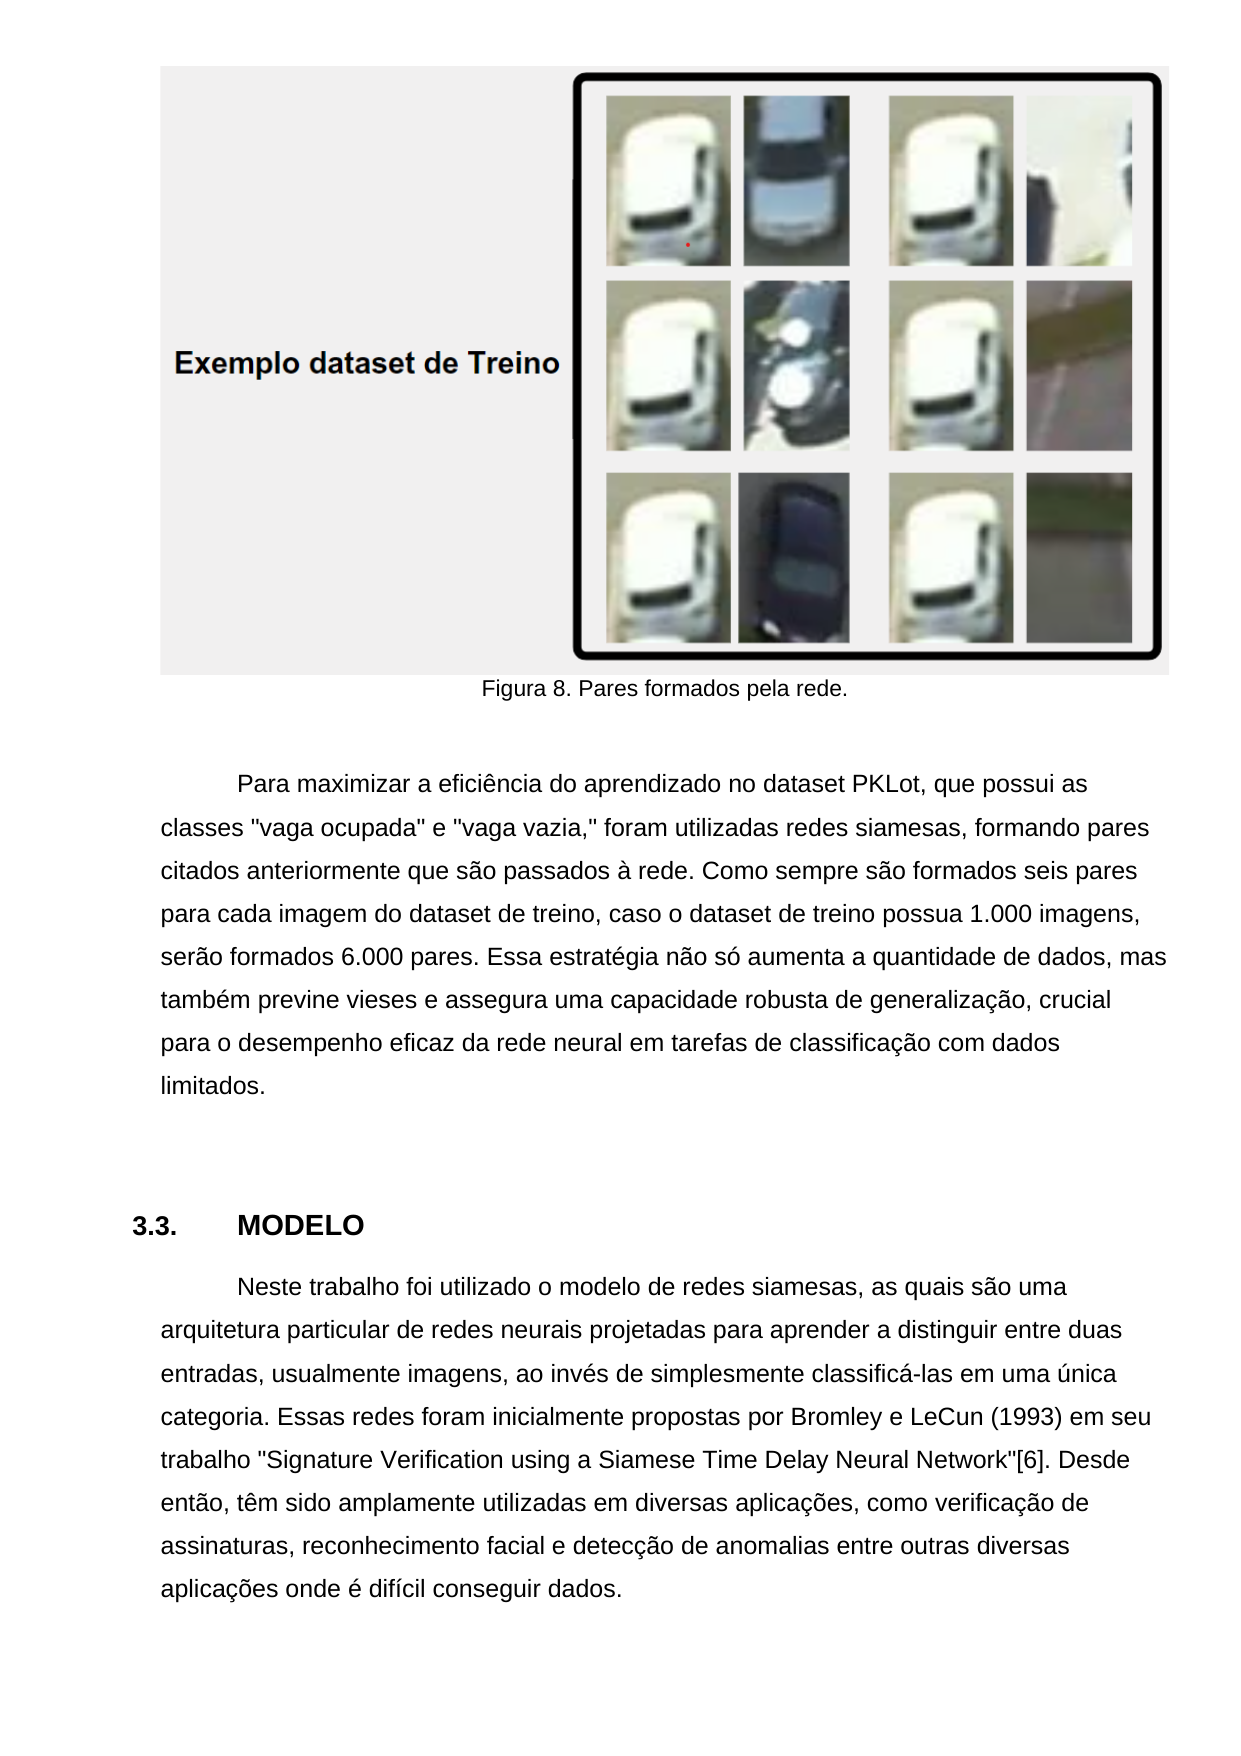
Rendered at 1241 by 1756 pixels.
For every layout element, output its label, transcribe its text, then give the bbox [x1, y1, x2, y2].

text Figura 8. Pares formados pela rede. [160, 675, 1169, 701]
picture [160, 66, 1170, 675]
text Para maximizar a eficiência do aprendizado no dataset PKLot, que possui as classes "vaga ocupada" e "vaga vazia," foram utilizadas redes siamesas, formando pares citados anteriormente que são passados à rede. Como sempre são formados seis pares para cada imagem do dataset de treino, caso o dataset de treino possua 1.000 imagens, serão formados 6.000 pares. Essa estratégia não só aumenta a quantidade de dados, mas também previne vieses e assegura uma capacidade robusta de generalização, crucial para o desempenho eficaz da rede neural em tarefas de classificação com dados limitados. [160, 769, 1169, 1100]
text Neste trabalho foi utilizado o modelo de redes siamesas, as quais são uma arquitetura particular de redes neurais projetadas para aprender a distinguir entre duas entradas, usualmente imagens, ao invés de simplesmente classificá-las em uma única categoria. Essas redes foram inicialmente propostas por Bromley e LeCun (1993) em seu trabalho "Signature Verification using a Siamese Time Delay Neural Network"[6]. Desde então, têm sido amplamente utilizadas em diversas aplicações, como verificação de assinaturas, reconhecimento facial e detecção de anomalias entre outras diversas aplicações onde é difícil conseguir dados. [160, 1272, 1169, 1603]
list MODELO [177, 1208, 1169, 1241]
